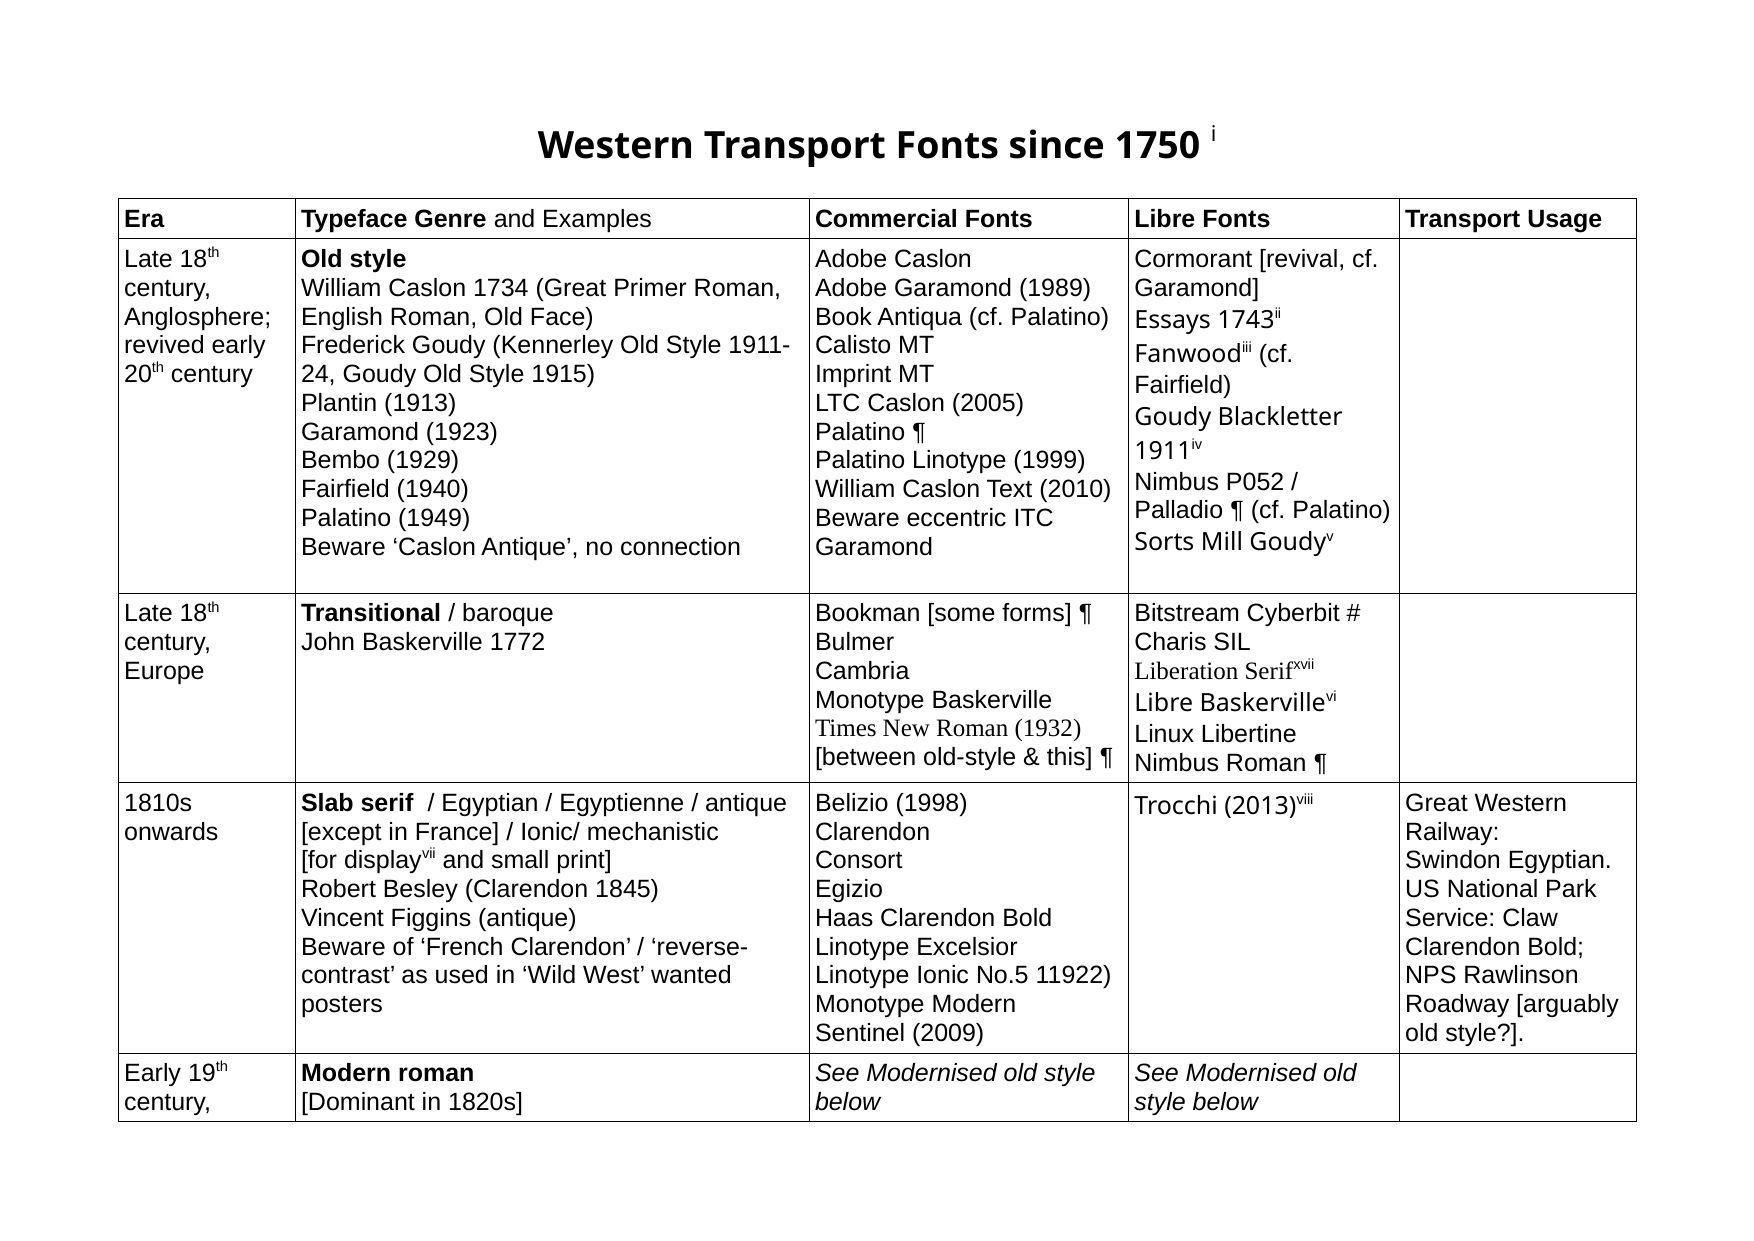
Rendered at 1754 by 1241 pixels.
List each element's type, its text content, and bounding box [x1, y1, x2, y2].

table_cell Bitstream Cyberbit # Charis SIL Liberation Serifxvii Libre Baskerville Linux Libertine Nimbus Roman ¶ [1129, 594, 1399, 782]
table_cell Bookman [some forms] ¶ Bulmer Cambria Monotype Baskerville Times New Roman (1932) [between old-style & this] ¶ [810, 594, 1128, 782]
table_cell [1400, 594, 1636, 782]
table_header Typeface Genre and Examples [296, 199, 809, 238]
table_cell Trocchi (2013) [1129, 783, 1399, 1052]
table_header Commercial Fonts [810, 199, 1128, 238]
table_header Era [119, 199, 295, 238]
table_cell Slab serif / Egyptian / Egyptienne / antique [except in France] / Ionic/ mechanistic [for display and small print] Robert Besley (Clarendon 1845) Vincent Figgins (antique) Beware of ‘French Clarendon’ / ‘reverse-contrast’ as used in ‘Wild West’ wanted posters [296, 783, 809, 1052]
table_cell Adobe Caslon Adobe Garamond (1989) Book Antiqua (cf. Palatino) Calisto MT Imprint MT LTC Caslon (2005) Palatino ¶ Palatino Linotype (1999) William Caslon Text (2010) Beware eccentric ITC Garamond [810, 239, 1128, 593]
table_cell Modern roman [Dominant in 1820s] [296, 1054, 809, 1121]
table_cell Early 19th century, [119, 1054, 295, 1121]
table_cell See Modernised old style below [1129, 1054, 1399, 1121]
table_cell [1400, 239, 1636, 593]
table_cell Belizio (1998) Clarendon Consort Egizio Haas Clarendon Bold Linotype Excelsior Linotype Ionic No.5 11922) Monotype Modern Sentinel (2009) [810, 783, 1128, 1052]
table_cell Late 18th century, Europe [119, 594, 295, 782]
table_cell Transitional / baroque John Baskerville 1772 [296, 594, 809, 782]
table_cell 1810s onwards [119, 783, 295, 1052]
table_header Libre Fonts [1129, 199, 1399, 238]
table_cell See Modernised old style below [810, 1054, 1128, 1121]
table_cell Late 18th century, Anglosphere; revived early 20th century [119, 239, 295, 593]
table_cell Cormorant [revival, cf. Garamond] Essays 1743 Fanwood (cf. Fairfield) Goudy Blackletter 1911 Nimbus P052 / Palladio ¶ (cf. Palatino) Sorts Mill Goudy [1129, 239, 1399, 593]
table_cell Great Western Railway: Swindon Egyptian. US National Park Service: Claw Clarendon Bold; NPS Rawlinson Roadway [arguably old style?]. [1400, 783, 1636, 1052]
table_cell Old style William Caslon 1734 (Great Primer Roman, English Roman, Old Face) Frederick Goudy (Kennerley Old Style 1911-24, Goudy Old Style 1915) Plantin (1913) Garamond (1923) Bembo (1929) Fairfield (1940) Palatino (1949) Beware ‘Caslon Antique’, no connection [296, 239, 809, 593]
text Western Transport Fonts since 1750 [118, 118, 1636, 169]
table_header Transport Usage [1400, 199, 1636, 238]
table_cell [1400, 1054, 1636, 1121]
